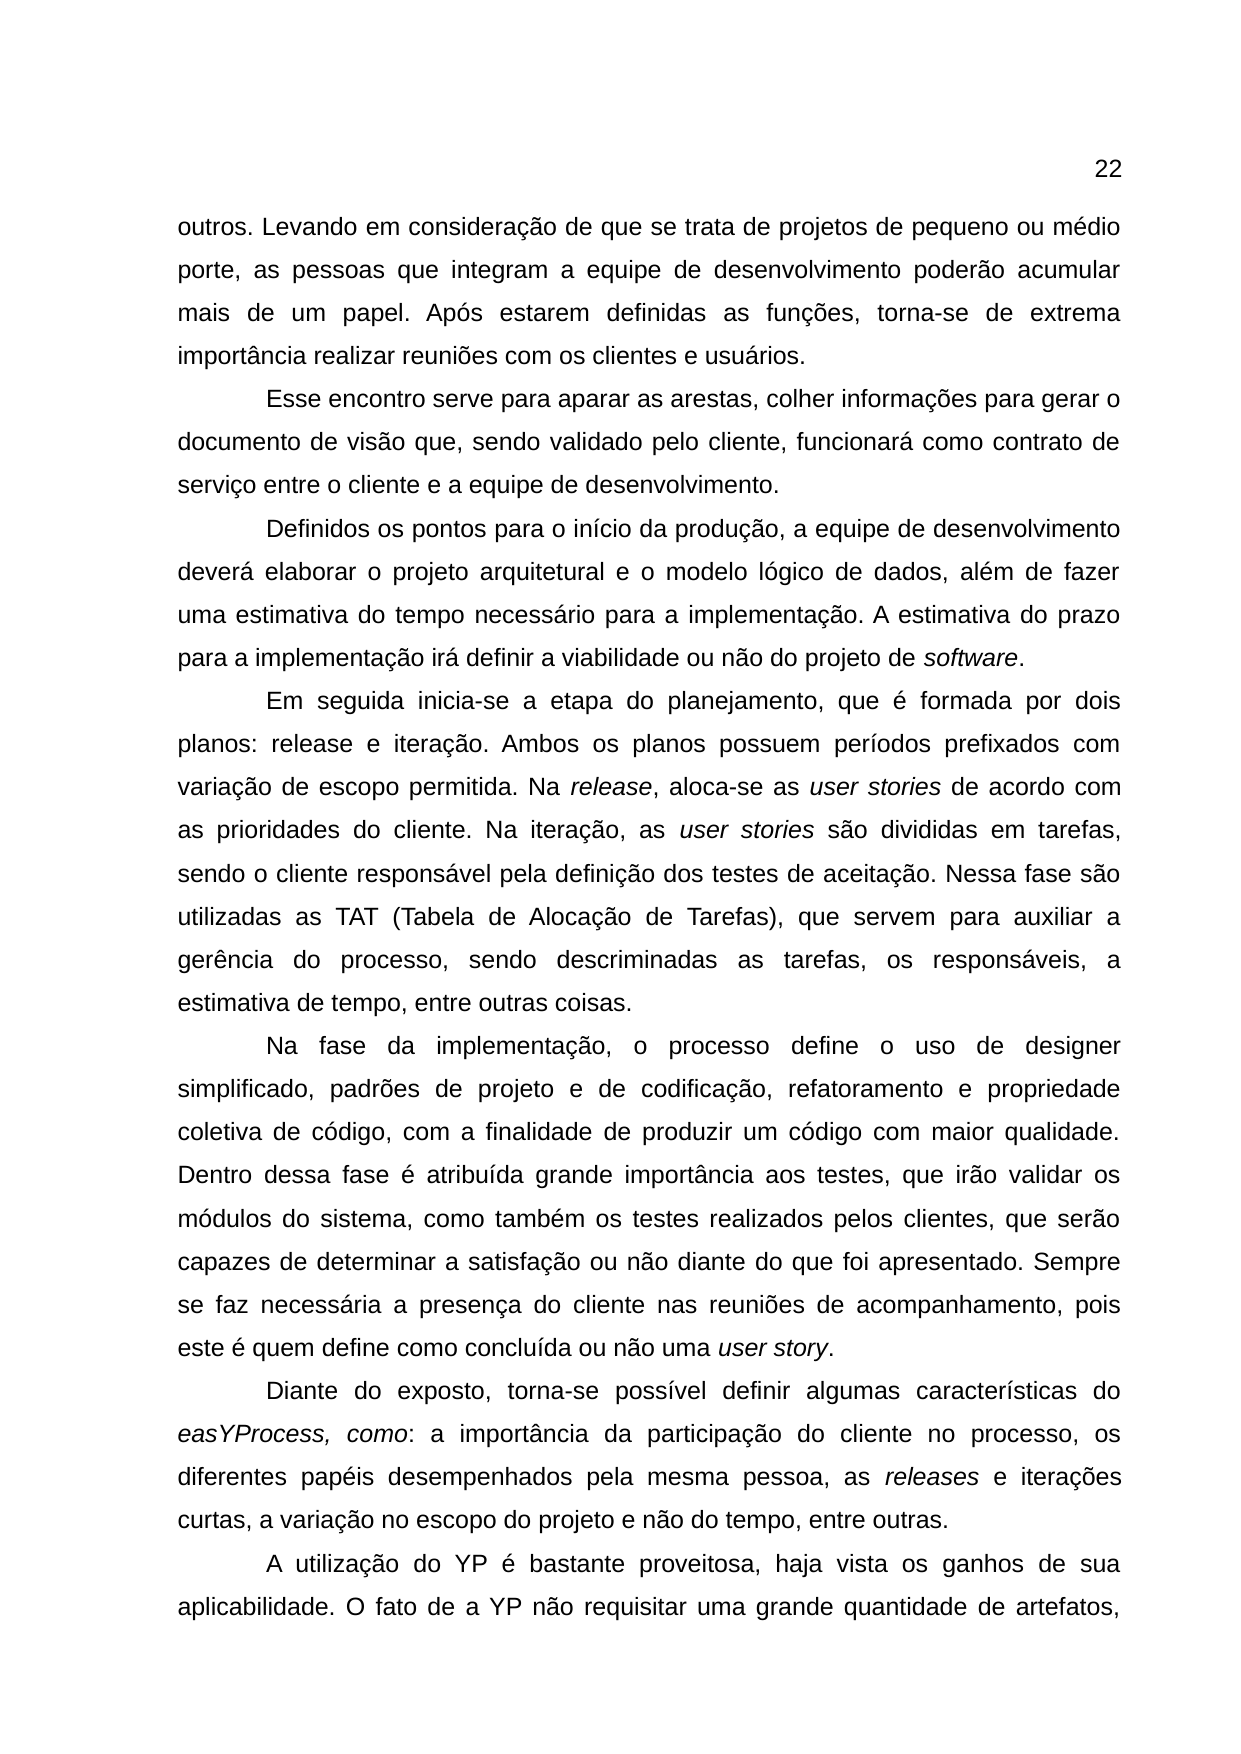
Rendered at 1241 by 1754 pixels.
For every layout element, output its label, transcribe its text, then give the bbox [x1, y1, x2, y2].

text Definidos os pontos para o início da produção, a equipe de desenvolvimento deverá elaborar o projeto arquitetural e o modelo lógico de dados, além de fazer uma estimativa do tempo necessário para a implementação. A estimativa do prazo para a implementação irá definir a viabilidade ou não do projeto de software. [177, 514, 1122, 672]
text Esse encontro serve para aparar as arestas, colher informações para gerar o documento de visão que, sendo validado pelo cliente, funcionará como contrato de serviço entre o cliente e a equipe de desenvolvimento. [177, 384, 1122, 499]
text Na fase da implementação, o processo define o uso de designer simplificado, padrões de projeto e de codificação, refatoramento e propriedade coletiva de código, com a finalidade de produzir um código com maior qualidade. Dentro dessa fase é atribuída grande importância aos testes, que irão validar os módulos do sistema, como também os testes realizados pelos clientes, que serão capazes de determinar a satisfação ou não diante do que foi apresentado. Sempre se faz necessária a presença do cliente nas reuniões de acompanhamento, pois este é quem define como concluída ou não uma user story. [177, 1031, 1122, 1362]
text outros. Levando em consideração de que se trata de projetos de pequeno ou médio porte, as pessoas que integram a equipe de desenvolvimento poderão acumular mais de um papel. Após estarem definidas as funções, torna-se de extrema importância realizar reuniões com os clientes e usuários. [177, 212, 1122, 370]
text Em seguida inicia-se a etapa do planejamento, que é formada por dois planos: release e iteração. Ambos os planos possuem períodos prefixados com variação de escopo permitida. Na release, aloca-se as user stories de acordo com as prioridades do cliente. Na iteração, as user stories são divididas em tarefas, sendo o cliente responsável pela definição dos testes de aceitação. Nessa fase são utilizadas as TAT (Tabela de Alocação de Tarefas), que servem para auxiliar a gerência do processo, sendo descriminadas as tarefas, os responsáveis, a estimativa de tempo, entre outras coisas. [177, 686, 1122, 1017]
text A utilização do YP é bastante proveitosa, haja vista os ganhos de sua aplicabilidade. O fato de a YP não requisitar uma grande quantidade de artefatos, [177, 1549, 1122, 1621]
text Diante do exposto, torna-se possível definir algumas características do easYProcess, como: a importância da participação do cliente no processo, os diferentes papéis desempenhados pela mesma pessoa, as releases e iterações curtas, a variação no escopo do projeto e não do tempo, entre outras. [177, 1376, 1122, 1534]
